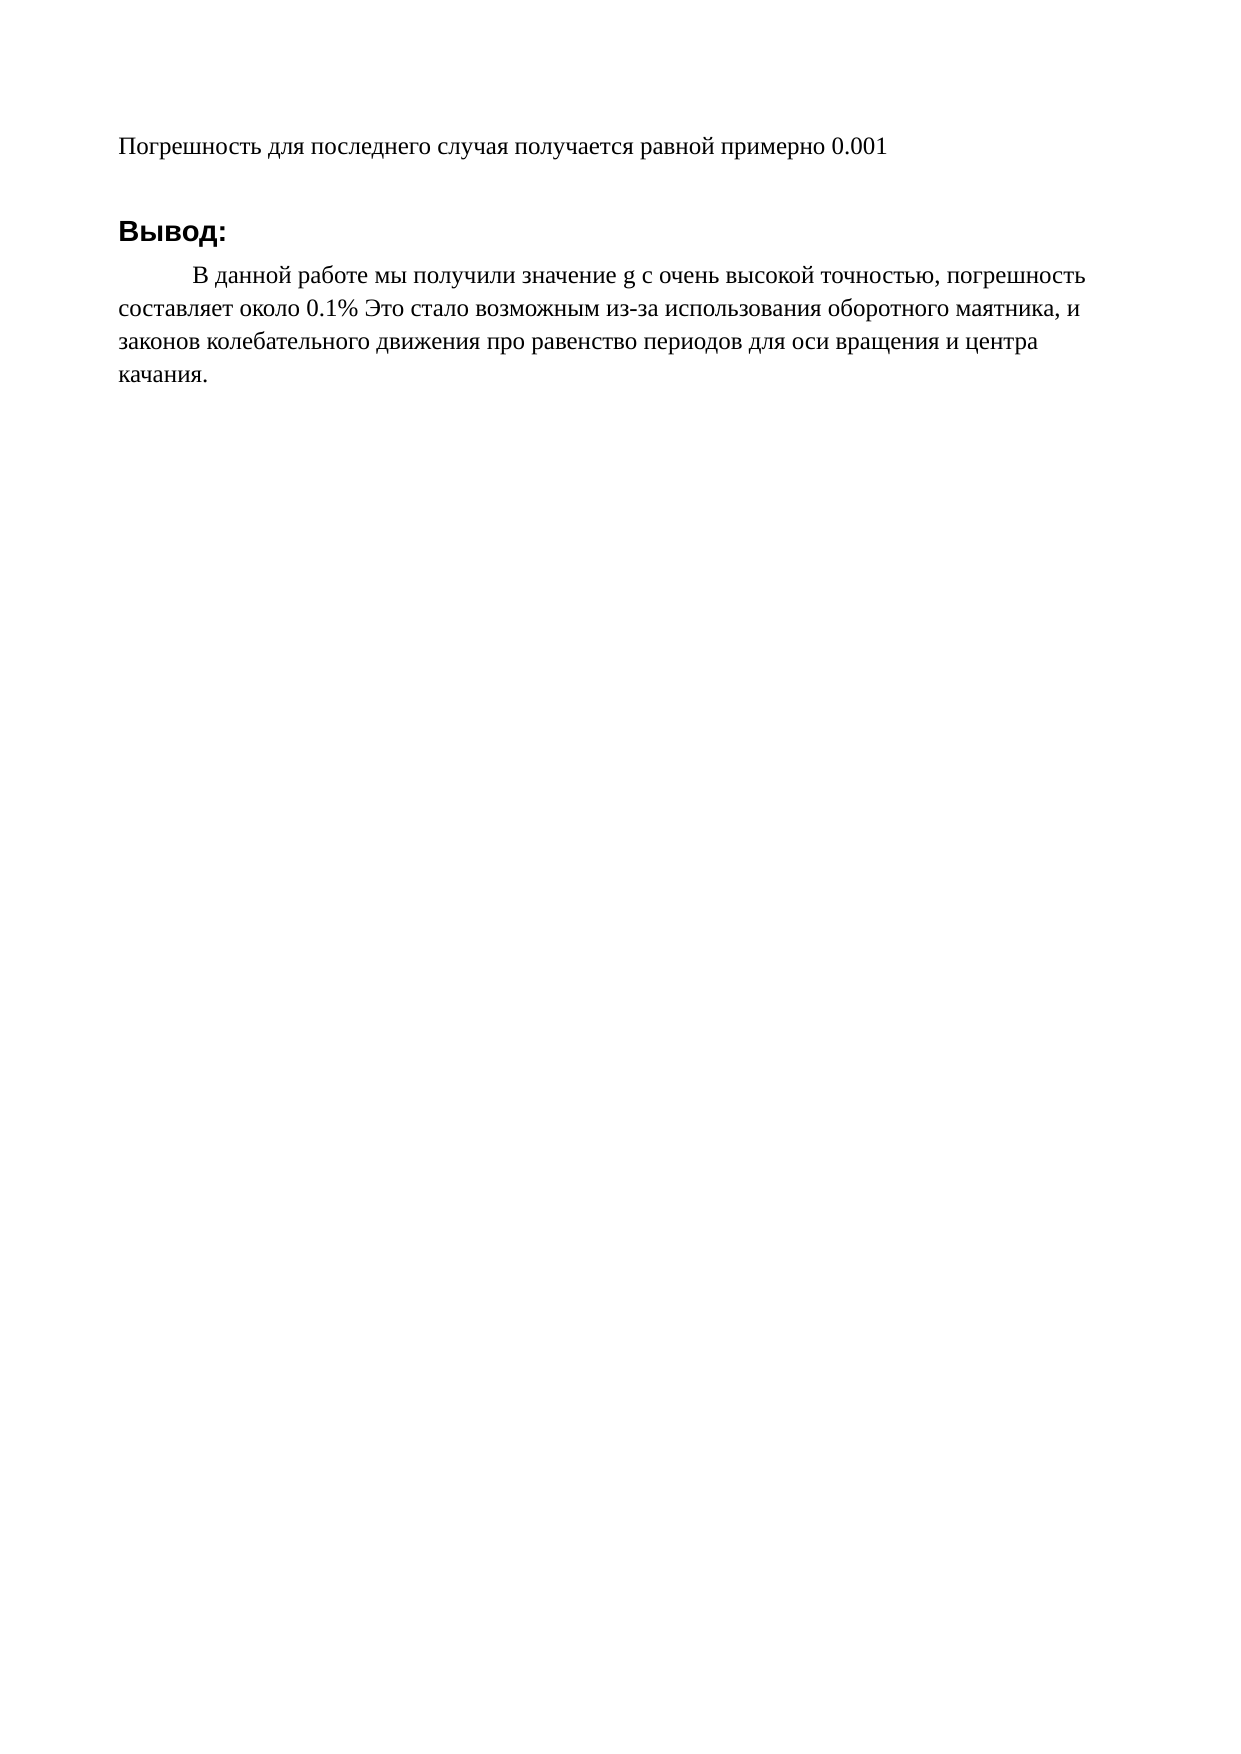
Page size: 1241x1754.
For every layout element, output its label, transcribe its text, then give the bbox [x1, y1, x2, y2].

subtitle Вывод: [118, 214, 1122, 248]
text Погрешность для последнего случая получается равной примерно 0.001 [118, 118, 1122, 181]
text В данной работе мы получили значение g с очень высокой точностью, погрешность составляет около 0.1% Это стало возможным из-за использования оборотного маятника, и законов колебательного движения про равенство периодов для оси вращения и центра качания. [118, 260, 1122, 388]
